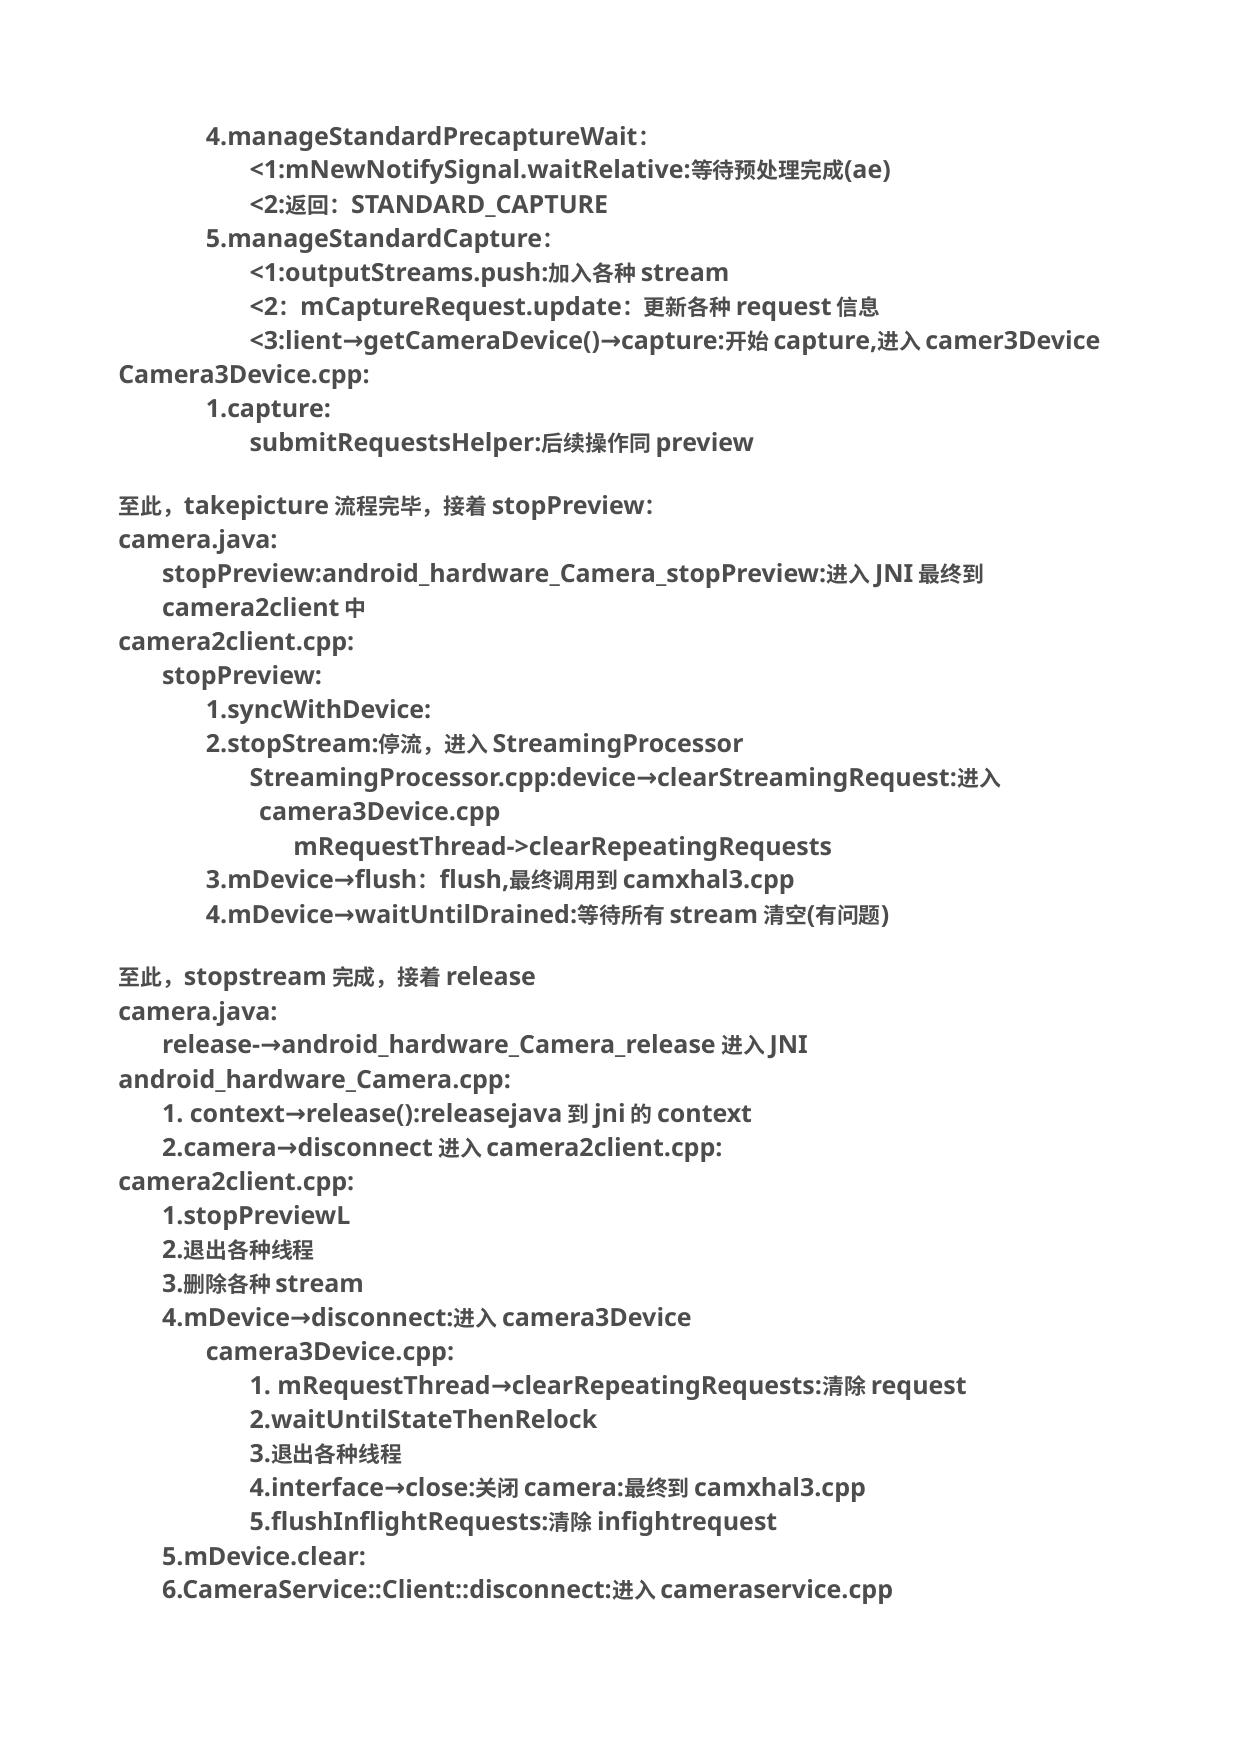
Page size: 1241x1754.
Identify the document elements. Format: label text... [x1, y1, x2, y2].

text StreamingProcessor.cpp:device→clearStreamingRequest:进入 camera3Device.cpp [118, 760, 1122, 828]
text 5.manageStandardCapture： [118, 220, 1122, 254]
text 至此，stopstream完成，接着release [118, 959, 1122, 993]
text <2:返回：STANDARD_CAPTURE [118, 186, 1122, 220]
text 6.CameraService::Client::disconnect:进入cameraservice.cpp [118, 1572, 1122, 1606]
text 1.stopPreviewL [118, 1197, 1122, 1232]
text 2.stopStream:停流，进入StreamingProcessor [118, 726, 1122, 760]
text camera.java: [118, 993, 1122, 1027]
text 1.syncWithDevice: [118, 692, 1122, 726]
text <1:mNewNotifySignal.waitRelative:等待预处理完成(ae) [118, 152, 1122, 186]
text 5.flushInflightRequests:清除infightrequest [118, 1504, 1122, 1538]
text android_hardware_Camera.cpp: [118, 1061, 1122, 1095]
text <1:outputStreams.push:加入各种stream [118, 254, 1122, 288]
text 3.删除各种stream [118, 1266, 1122, 1300]
text 4.interface→close:关闭camera:最终到camxhal3.cpp [118, 1470, 1122, 1504]
text 5.mDevice.clear: [118, 1538, 1122, 1572]
text 至此，takepicture流程完毕，接着stopPreview： [118, 487, 1122, 522]
text mRequestThread->clearRepeatingRequests [118, 828, 1122, 862]
text 1. mRequestThread→clearRepeatingRequests:清除request [118, 1368, 1122, 1402]
text camera3Device.cpp: [118, 1334, 1122, 1368]
text 2.waitUntilStateThenRelock [118, 1402, 1122, 1436]
text 2.camera→disconnect进入camera2client.cpp: [118, 1129, 1122, 1163]
text 1. context→release():releasejava到jni的context [118, 1095, 1122, 1129]
text stopPreview:android_hardware_Camera_stopPreview:进入JNI最终到 camera2client中 [118, 556, 1122, 624]
text 4.manageStandardPrecaptureWait： [118, 118, 1122, 152]
text 1.capture: [118, 391, 1122, 425]
text release-→android_hardware_Camera_release进入JNI [118, 1027, 1122, 1061]
text 2.退出各种线程 [118, 1232, 1122, 1266]
text stopPreview: [118, 658, 1122, 692]
text submitRequestsHelper:后续操作同preview [118, 425, 1122, 459]
text camera.java: [118, 522, 1122, 556]
text <2：mCaptureRequest.update：更新各种request信息 [118, 288, 1122, 322]
text camera2client.cpp: [118, 624, 1122, 658]
text 3.mDevice→flush：flush,最终调用到camxhal3.cpp [118, 862, 1122, 896]
text 4.mDevice→disconnect:进入camera3Device [118, 1300, 1122, 1334]
text Camera3Device.cpp: [118, 357, 1122, 391]
text 4.mDevice→waitUntilDrained:等待所有stream清空(有问题) [118, 896, 1122, 930]
text camera2client.cpp: [118, 1163, 1122, 1197]
text <3:lient→getCameraDevice()→capture:开始capture,进入camer3Device [118, 322, 1122, 357]
text 3.退出各种线程 [118, 1436, 1122, 1470]
